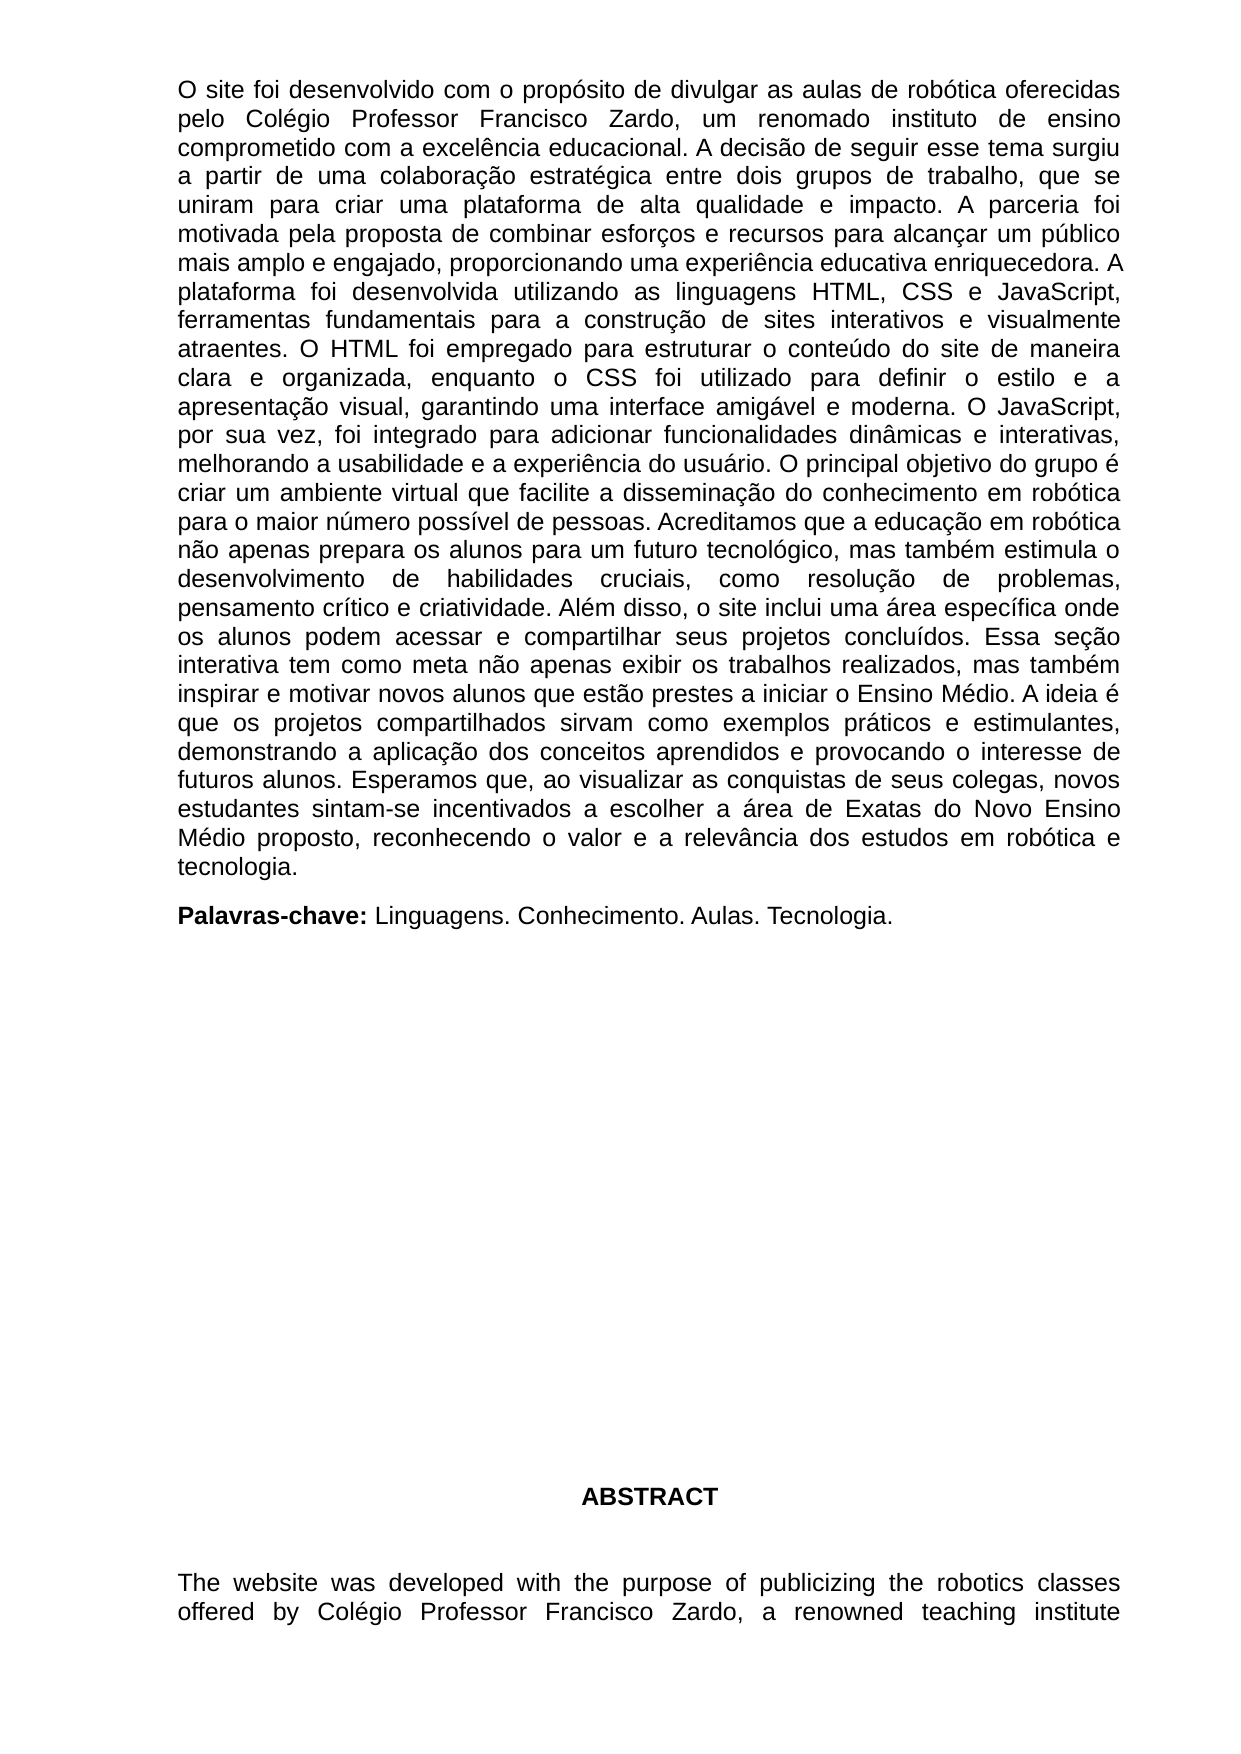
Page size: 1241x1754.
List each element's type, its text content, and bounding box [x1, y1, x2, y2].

text O site foi desenvolvido com o propósito de divulgar as aulas de robótica oferecidas pelo Colégio Professor Francisco Zardo, um renomado instituto de ensino comprometido com a excelência educacional. A decisão de seguir esse tema surgiu a partir de uma colaboração estratégica entre dois grupos de trabalho, que se uniram para criar uma plataforma de alta qualidade e impacto. A parceria foi motivada pela proposta de combinar esforços e recursos para alcançar um público mais amplo e engajado, proporcionando uma experiência educativa enriquecedora. A plataforma foi desenvolvida utilizando as linguagens HTML, CSS e JavaScript, ferramentas fundamentais para a construção de sites interativos e visualmente atraentes. O HTML foi empregado para estruturar o conteúdo do site de maneira clara e organizada, enquanto o CSS foi utilizado para definir o estilo e a apresentação visual, garantindo uma interface amigável e moderna. O JavaScript, por sua vez, foi integrado para adicionar funcionalidades dinâmicas e interativas, melhorando a usabilidade e a experiência do usuário. O principal objetivo do grupo é criar um ambiente virtual que facilite a disseminação do conhecimento em robótica para o maior número possível de pessoas. Acreditamos que a educação em robótica não apenas prepara os alunos para um futuro tecnológico, mas também estimula o desenvolvimento de habilidades cruciais, como resolução de problemas, pensamento crítico e criatividade. Além disso, o site inclui uma área específica onde os alunos podem acessar e compartilhar seus projetos concluídos. Essa seção interativa tem como meta não apenas exibir os trabalhos realizados, mas também inspirar e motivar novos alunos que estão prestes a iniciar o Ensino Médio. A ideia é que os projetos compartilhados sirvam como exemplos práticos e estimulantes, demonstrando a aplicação dos conceitos aprendidos e provocando o interesse de futuros alunos. Esperamos que, ao visualizar as conquistas de seus colegas, novos estudantes sintam-se incentivados a escolher a área de Exatas do Novo Ensino Médio proposto, reconhecendo o valor e a relevância dos estudos em robótica e tecnologia. [177, 75, 1122, 880]
text The website was developed with the purpose of publicizing the robotics classes offered by Colégio Professor Francisco Zardo, a renowned teaching institute [177, 1568, 1122, 1626]
text ABSTRACT [177, 1482, 1122, 1511]
text Palavras-chave: Linguagens. Conhecimento. Aulas. Tecnologia. [177, 901, 1122, 930]
